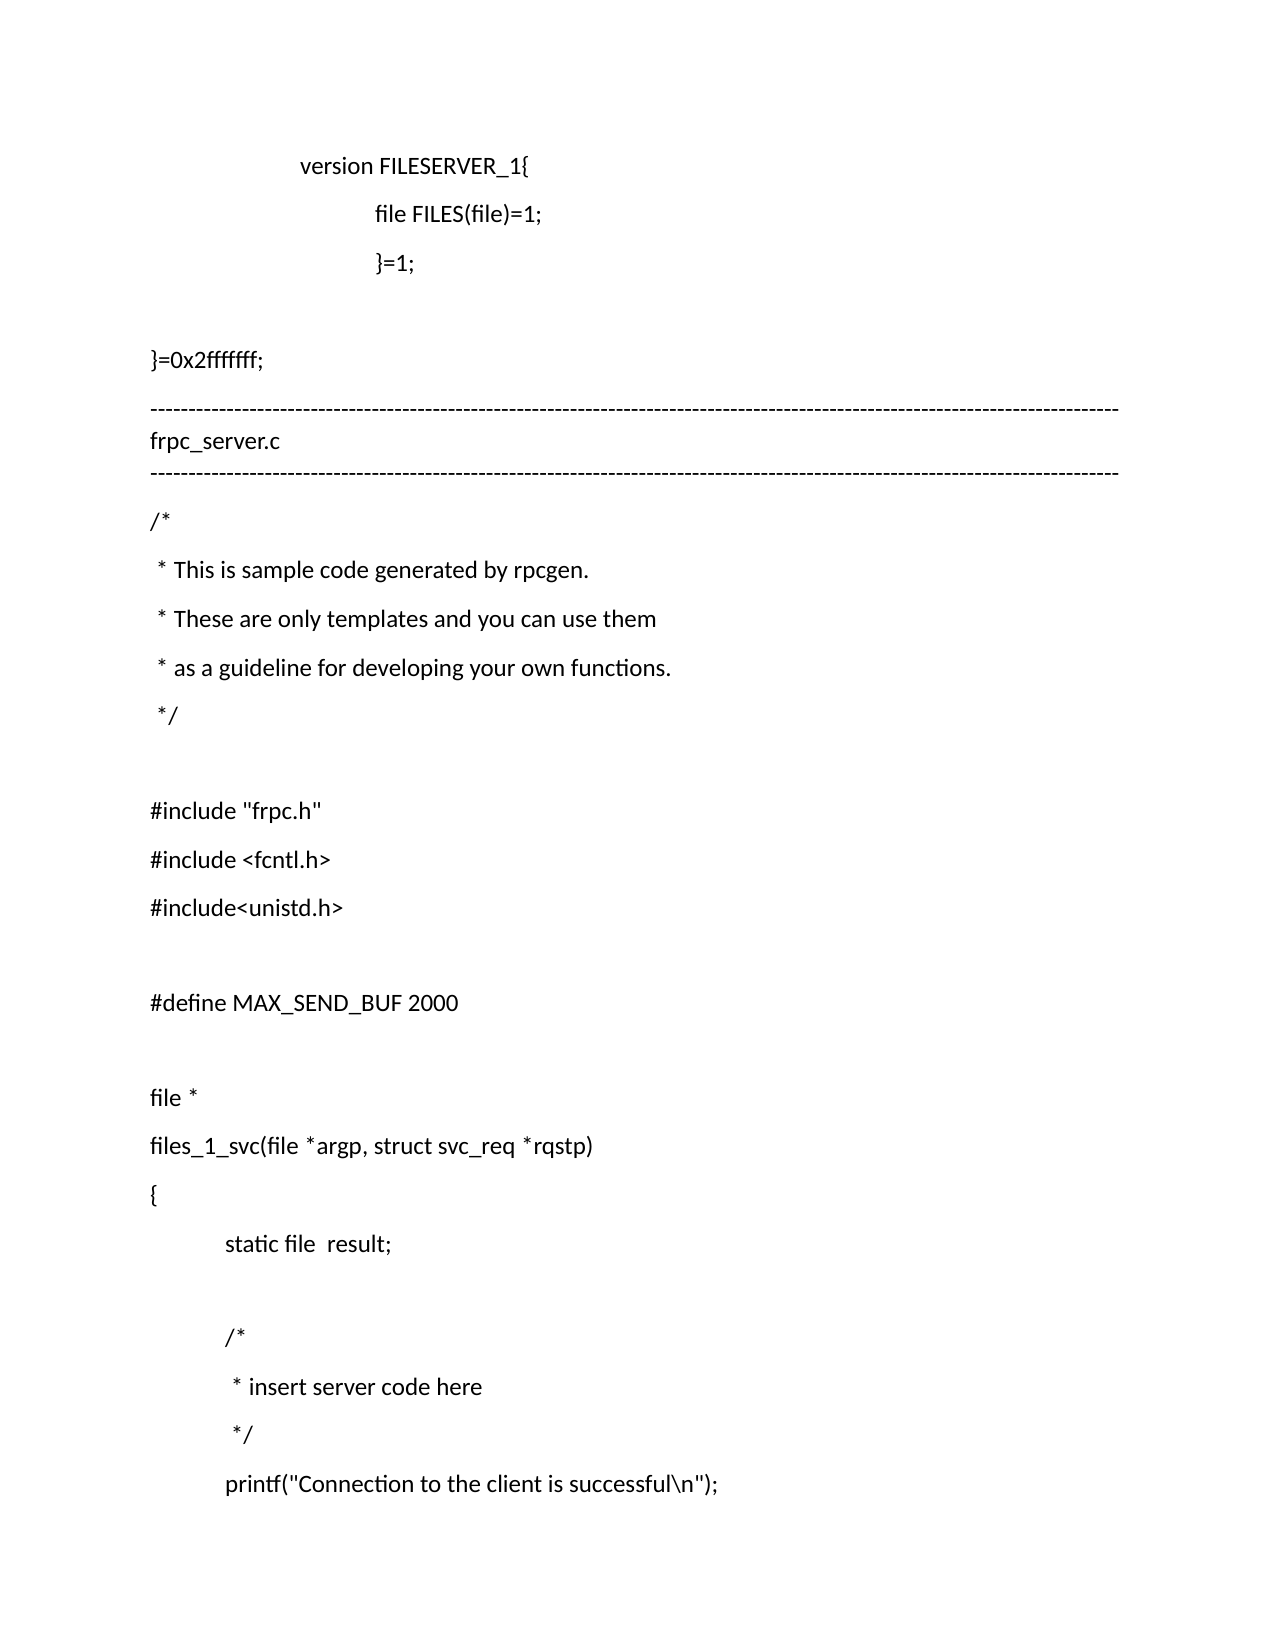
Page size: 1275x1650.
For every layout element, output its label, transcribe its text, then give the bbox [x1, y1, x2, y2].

text }=0x2fffffff; [150, 344, 1125, 375]
text */ [150, 1420, 1125, 1450]
text * insert server code here [150, 1371, 1125, 1402]
text */ [150, 700, 1125, 731]
text #include <fcntl.h> [150, 844, 1125, 874]
text #include "frpc.h" [150, 795, 1125, 826]
text * This is sample code generated by rpcgen. [150, 554, 1125, 585]
text ------------------------------------------------------------------------------------------------------------------------------- [150, 457, 1125, 488]
text ------------------------------------------------------------------------------------------------------------------------------- [150, 393, 1125, 424]
text * as a guideline for developing your own functions. [150, 652, 1125, 682]
text /* [150, 506, 1125, 536]
text static file result; [150, 1228, 1125, 1258]
text version FILESERVER_1{ [150, 150, 1125, 181]
text frpc_server.c [150, 425, 1125, 456]
text file * [150, 1082, 1125, 1112]
text #define MAX_SEND_BUF 2000 [150, 987, 1125, 1018]
text * These are only templates and you can use them [150, 603, 1125, 634]
text #include<unistd.h> [150, 892, 1125, 923]
text files_1_svc(file *argp, struct svc_req *rqstp) [150, 1130, 1125, 1161]
text /* [150, 1322, 1125, 1353]
text { [150, 1179, 1125, 1209]
text printf("Connection to the client is successful\n"); [150, 1468, 1125, 1499]
text file FILES(file)=1; [150, 199, 1125, 229]
text }=1; [150, 247, 1125, 278]
